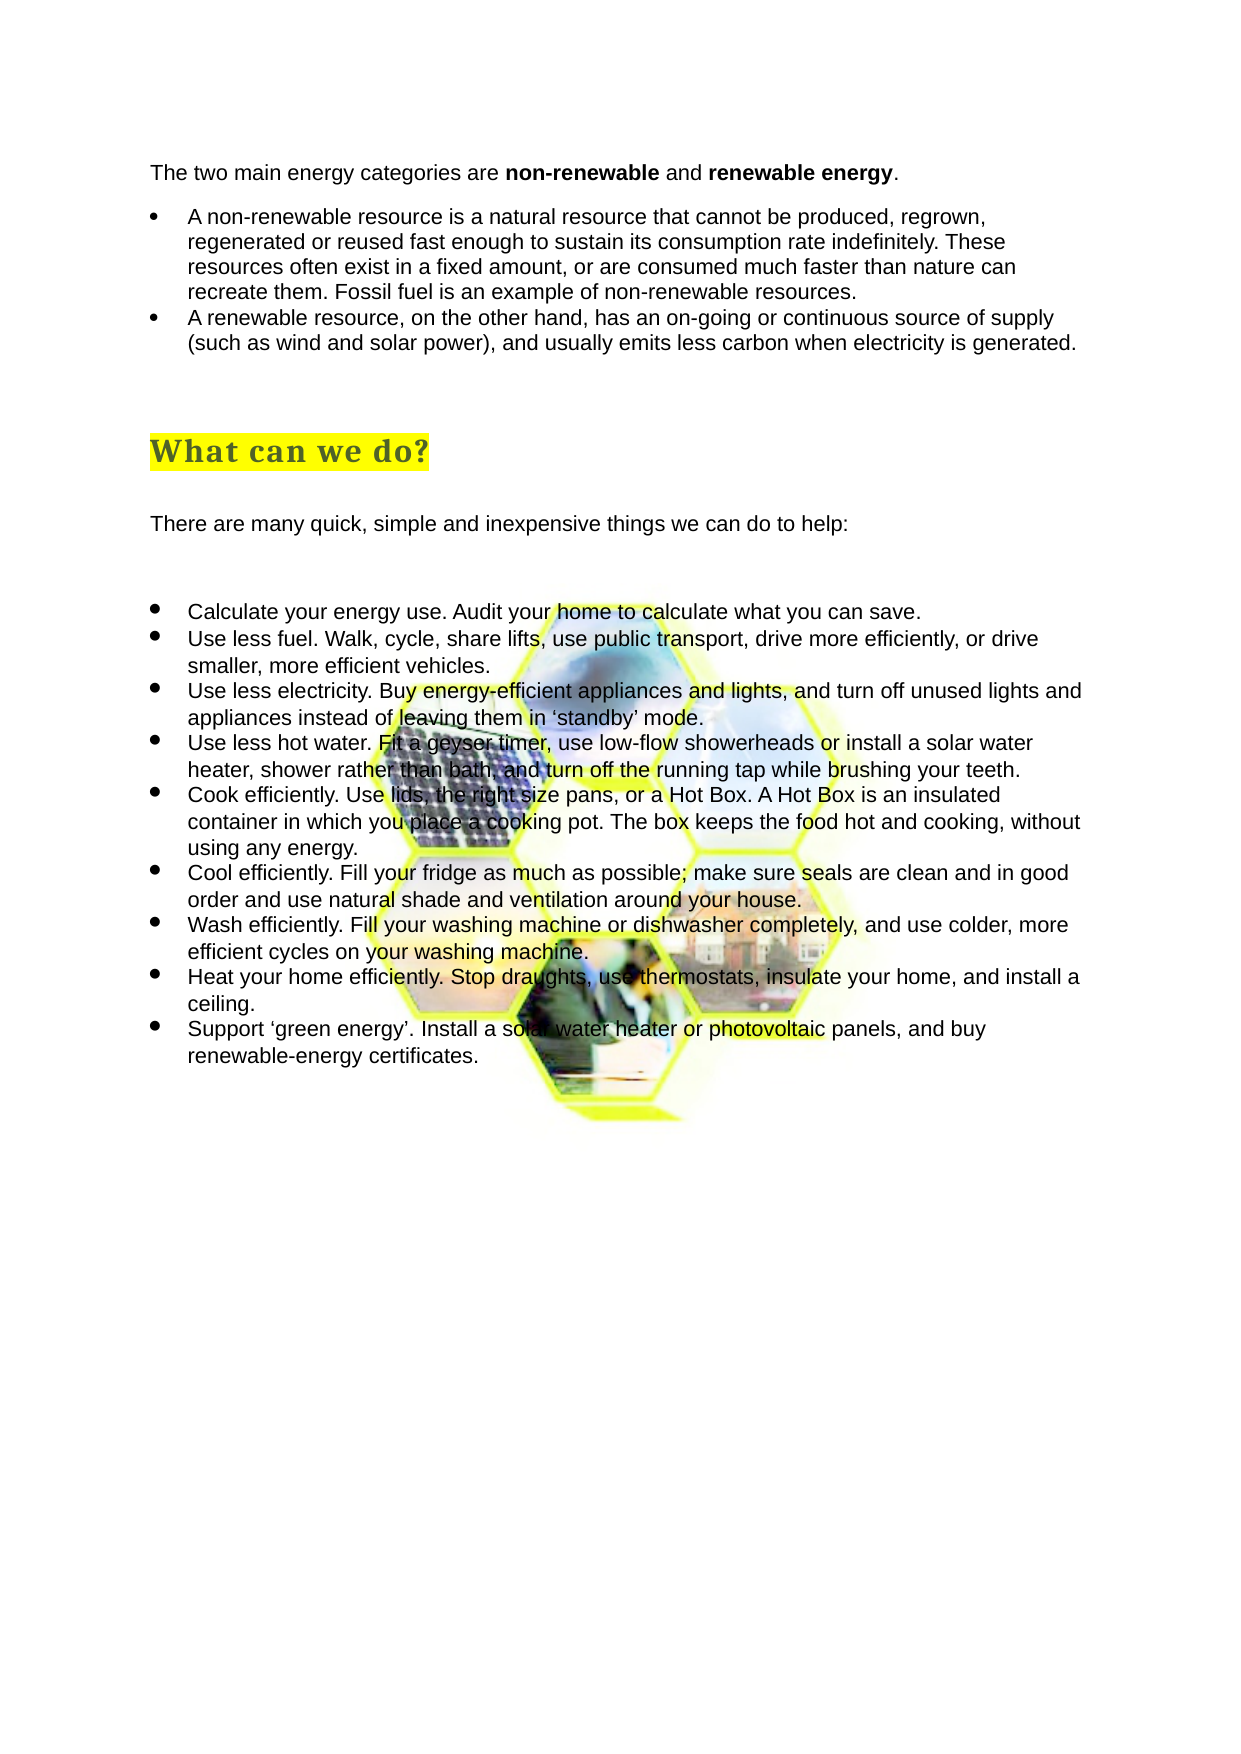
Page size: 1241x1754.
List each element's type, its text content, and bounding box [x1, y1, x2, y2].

list A non-renewable resource is a natural resource that cannot be produced, regrown, regenerated or reused fast enough to sustain its consumption rate indefinitely. These resources often exist in a fixed amount, or are consumed much faster than nature can recreate them. Fossil fuel is an example of non-renewable resources. [150, 203, 1090, 304]
list Use less fuel. Walk, cycle, share lifts, use public transport, drive more efficiently, or drive smaller, more efficient vehicles. [150, 626, 1090, 678]
list Support ‘green energy’. Install a solar water heater or photovoltaic panels, and buy renewable-energy certificates. [150, 1016, 1090, 1068]
picture [345, 583, 896, 599]
list Cool efficiently. Fill your fridge as much as possible; make sure seals are clean and in good order and use natural shade and ventilation around your house. [150, 859, 1090, 912]
picture [345, 1068, 896, 1156]
text There are many quick, simple and inexpensive things we can do to help: [150, 511, 1090, 536]
list Heat your home efficiently. Stop draughts, use thermostats, insulate your home, and install a ceiling. [150, 964, 1090, 1016]
list Calculate your energy use. Audit your home to calculate what you can save. [150, 599, 1090, 626]
list A renewable resource, on the other hand, has an on-going or continuous source of supply (such as wind and solar power), and usually emits less carbon when electricity is generated. [150, 304, 1090, 355]
list Use less electricity. Buy energy-efficient appliances and lights, and turn off unused lights and appliances instead of leaving them in ‘standby’ mode. [150, 678, 1090, 730]
list Cook efficiently. Use lids, the right size pans, or a Hot Box. A Hot Box is an insulated container in which you place a cooking pot. The box keeps the food hot and cooking, without using any energy. [150, 782, 1090, 859]
text The two main energy categories are non-renewable and renewable energy. [150, 159, 1090, 185]
list Wash efficiently. Fill your washing machine or dishwasher completely, and use colder, more efficient cycles on your washing machine. [150, 912, 1090, 964]
list Use less hot water. Fit a geyser timer, use low-flow showerheads or install a solar water heater, shower rather than bath, and turn off the running tap while brushing your teeth. [150, 730, 1090, 782]
subtitle What can we do? [150, 433, 1090, 471]
